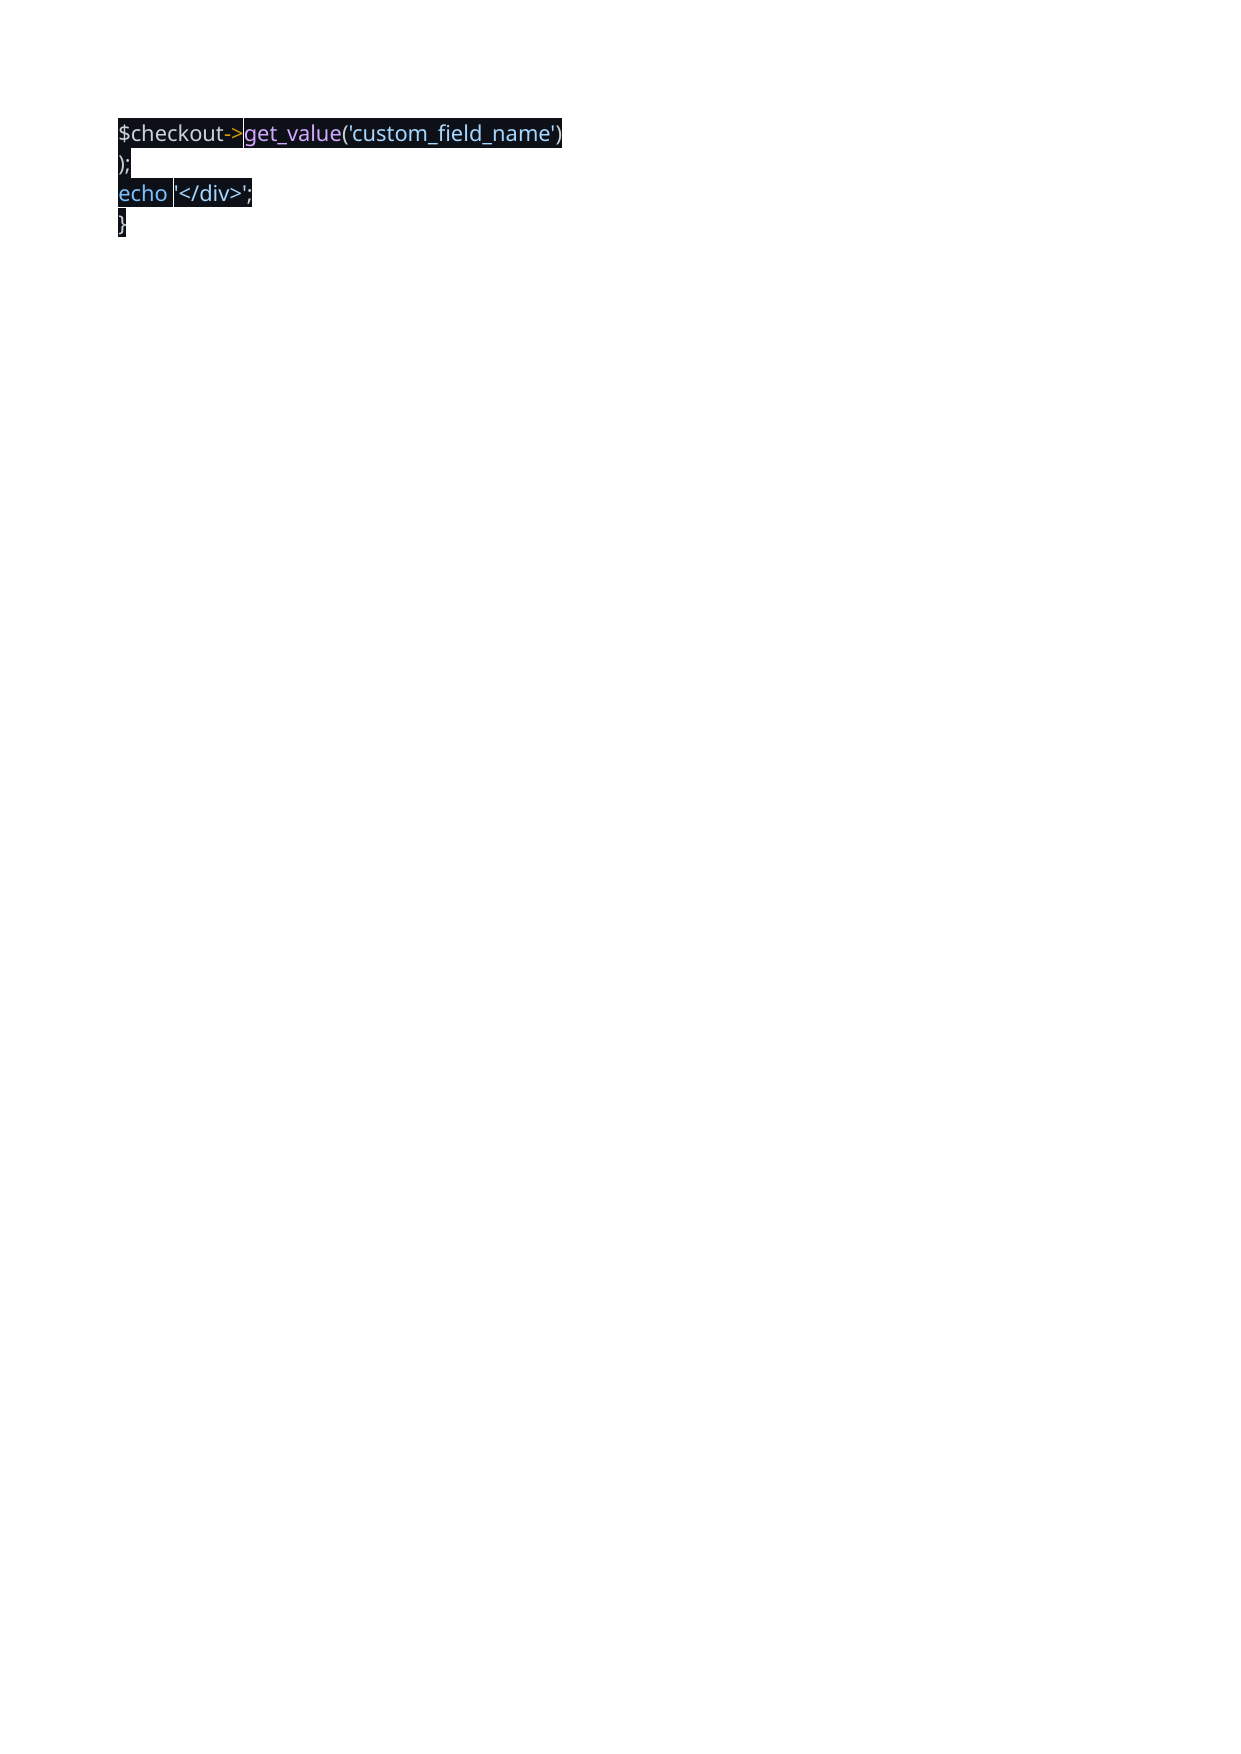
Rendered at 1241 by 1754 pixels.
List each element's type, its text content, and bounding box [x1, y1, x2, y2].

text echo '</div>'; [118, 178, 1122, 207]
text ); [118, 148, 1122, 178]
text } [118, 207, 1122, 237]
text $checkout->get_value('custom_field_name') [118, 118, 1122, 148]
